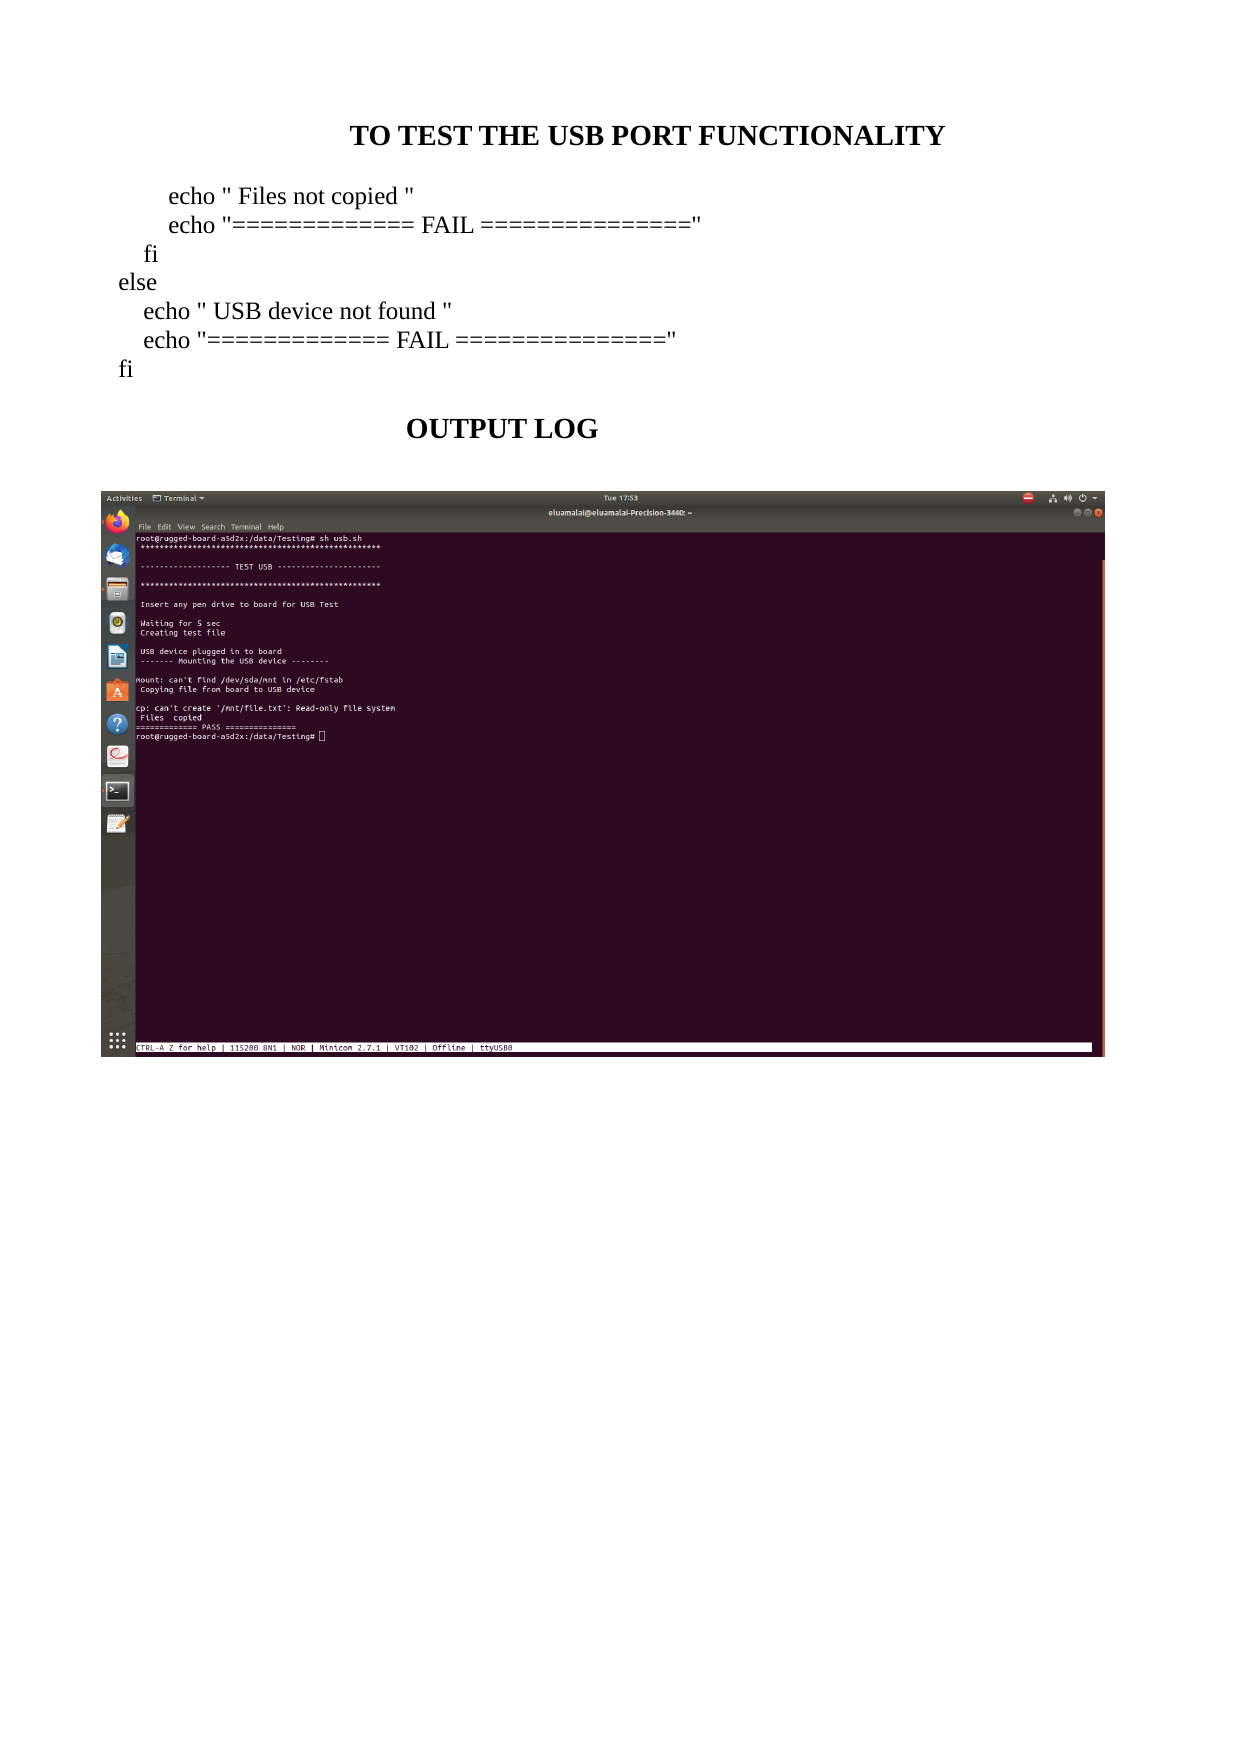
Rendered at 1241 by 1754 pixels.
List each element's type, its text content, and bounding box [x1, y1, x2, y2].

text OUTPUT LOG [118, 411, 1122, 445]
picture [101, 491, 1105, 1057]
text echo "============= FAIL ===============" [118, 210, 1122, 239]
text echo "============= FAIL ===============" [118, 325, 1122, 354]
text echo " Files not copied " [118, 181, 1122, 210]
text else [118, 267, 1122, 296]
text fi [118, 354, 1122, 382]
text echo " USB device not found " [118, 296, 1122, 325]
text fi [118, 239, 1122, 267]
